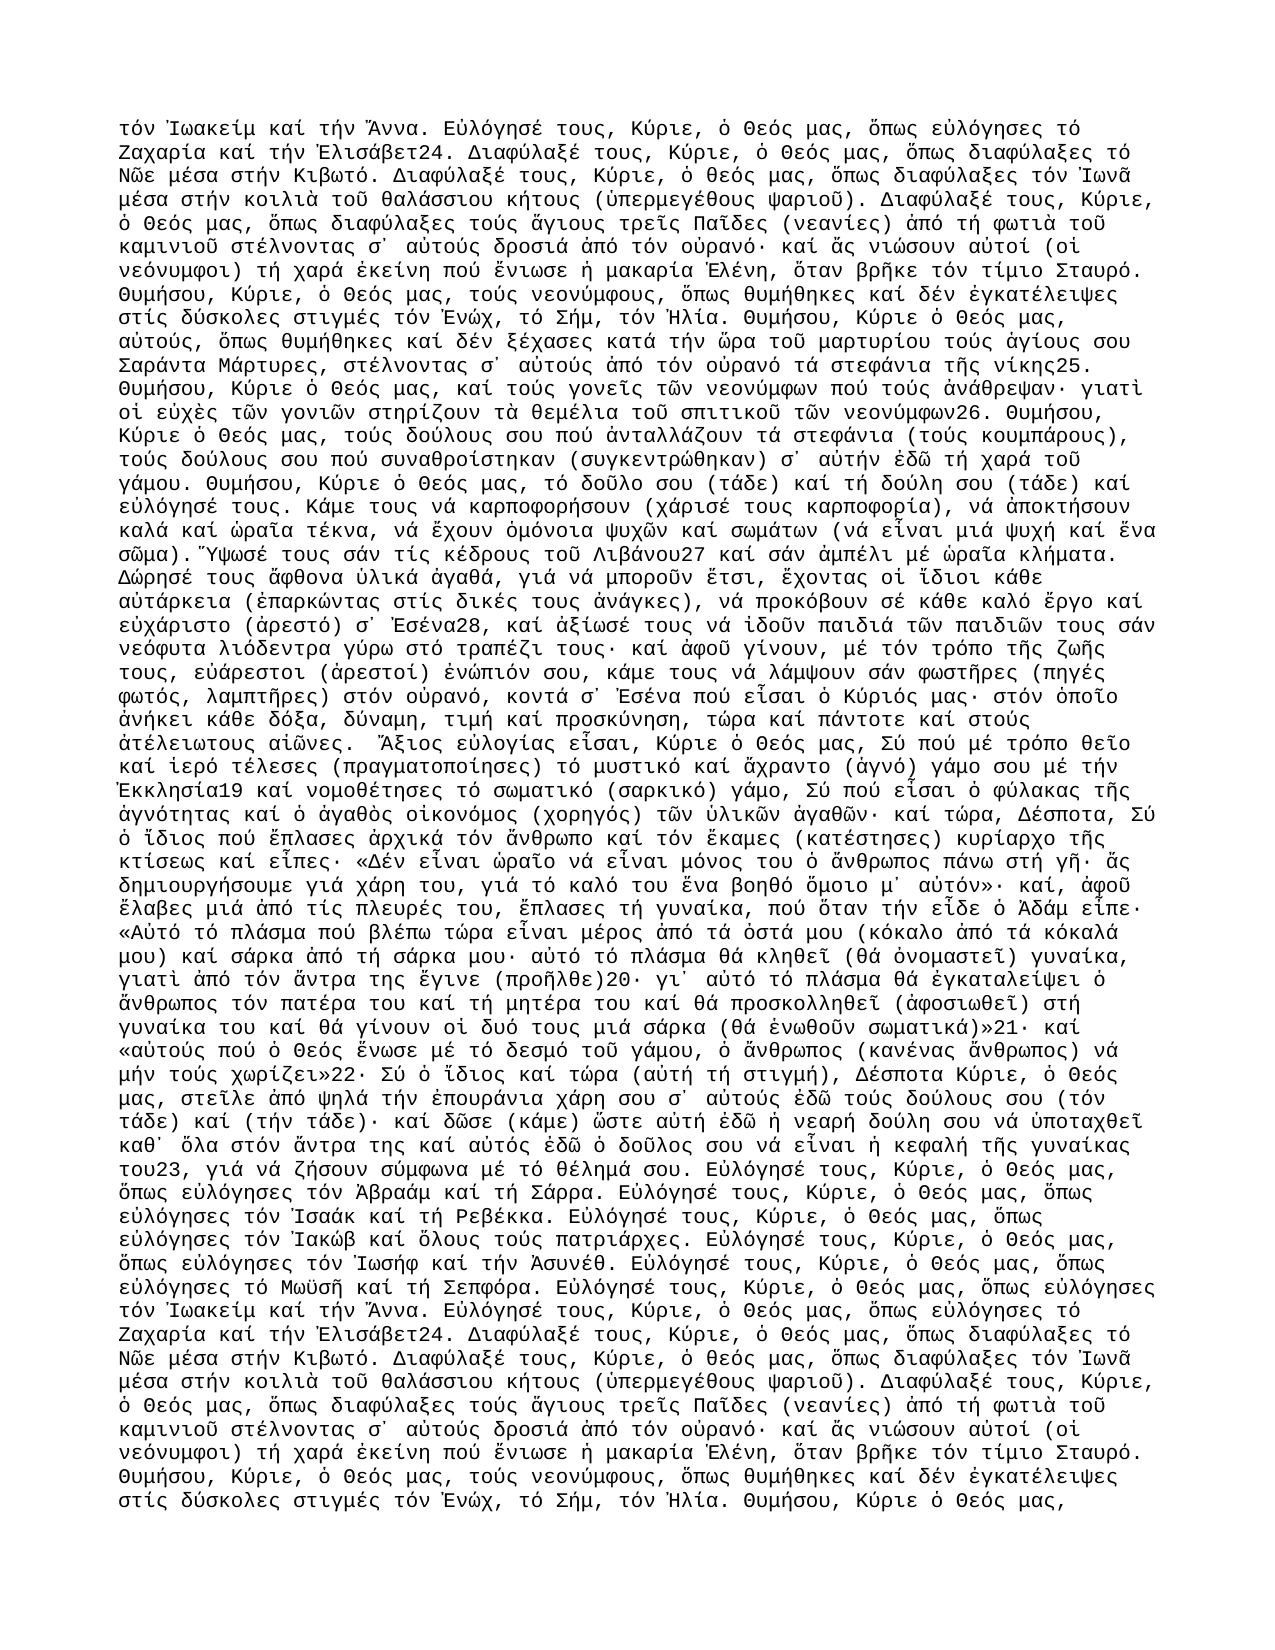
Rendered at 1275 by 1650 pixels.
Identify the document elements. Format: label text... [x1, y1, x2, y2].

text τόν Ἰωακείμ καί τήν Ἄννα. Εὐλόγησέ τους, Κύριε, ὁ Θεός μας, ὅπως εὐλόγησες τό Ζαχαρία καί τήν Ἐλισάβετ24. Διαφύλαξέ τους, Κύριε, ὁ Θεός μας, ὅπως διαφύλαξες τό Νῶε μέσα στήν Κιβωτό. Διαφύλαξέ τους, Κύριε, ὁ θεός μας, ὅπως διαφύλαξες τόν Ἰωνᾶ μέσα στήν κοιλιὰ τοῦ θαλάσσιου κήτους (ὑπερμεγέθους ψαριοῦ). Διαφύλαξέ τους, Κύριε, ὁ Θεός μας, ὅπως διαφύλαξες τούς ἅγιους τρεῖς Παῖδες (νεανίες) ἀπό τή φωτιὰ τοῦ καμινιοῦ στέλνοντας σ᾿ αὐτούς δροσιά ἀπό τόν οὐρανό· καί ἄς νιώσουν αὐτοί (οἱ νεόνυμφοι) τή χαρά ἐκείνη πού ἔνιωσε ἡ μακαρία Ἑλένη, ὅταν βρῆκε τόν τίμιο Σταυρό. Θυμήσου, Κύριε, ὁ Θεός μας, τούς νεονύμφους, ὅπως θυμήθηκες καί δέν ἐγκατέλειψες στίς δύσκολες στιγμές τόν Ἐνώχ, τό Σήμ, τόν Ἠλία. Θυμήσου, Κύριε ὁ Θεός μας, αὐτούς, ὅπως θυμήθηκες καί δέν ξέχασες κατά τήν ὥρα τοῦ μαρτυρίου τούς ἁγίους σου Σαράντα Μάρτυρες, στέλνοντας σ᾿ αὐτούς ἀπό τόν οὐρανό τά στεφάνια τῆς νίκης25. Θυμήσου, Κύριε ὁ Θεός μας, καί τούς γονεῖς τῶν νεονύμφων πού τούς ἀνάθρεψαν· γιατὶ οἱ εὐχὲς τῶν γονιῶν στηρίζουν τὰ θεμέλια τοῦ σπιτικοῦ τῶν νεονύμφων26. Θυμήσου, Κύριε ὁ Θεός μας, τούς δούλους σου πού ἀνταλλάζουν τά στεφάνια (τούς κουμπάρους), τούς δούλους σου πού συναθροίστηκαν (συγκεντρώθηκαν) σ᾿ αὐτήν ἐδῶ τή χαρά τοῦ γάμου. Θυμήσου, Κύριε ὁ Θεός μας, τό δοῦλο σου (τάδε) καί τή δούλη σου (τάδε) καί εὐλόγησέ τους. Κάμε τους νά καρποφορήσουν (χάρισέ τους καρποφορία), νά ἀποκτήσουν καλά καί ὡραῖα τέκνα, νά ἔχουν ὁμόνοια ψυχῶν καί σωμάτων (νά εἶναι μιά ψυχή καί ἕνα σῶμα). Ὕψωσέ τους σάν τίς κέδρους τοῦ Λιβάνου27 καί σάν ἀμπέλι μέ ὡραῖα κλήματα. Δώρησέ τους ἄφθονα ὑλικά ἀγαθά, γιά νά μποροῦν ἔτσι, ἔχοντας οἱ ἴδιοι κάθε αὐτάρκεια (ἐπαρκώντας στίς δικές τους ἀνάγκες), νά προκόβουν σέ κάθε καλό ἔργο καί εὐχάριστο (ἀρεστό) σ᾿ Ἐσένα28, καί ἀξίωσέ τους νά ἰδοῦν παιδιά τῶν παιδιῶν τους σάν νεόφυτα λιόδεντρα γύρω στό τραπέζι τους· καί ἀφοῦ γίνουν, μέ τόν τρόπο τῆς ζωῆς τους, εὐάρεστοι (ἀρεστοί) ἐνώπιόν σου, κάμε τους νά λάμψουν σάν φωστῆρες (πηγές φωτός, λαμπτῆρες) στόν οὐρανό, κοντά σ᾿ Ἐσένα πού εἶσαι ὁ Κύριός μας· στόν ὁποῖο ἀνήκει κάθε δόξα, δύναμη, τιμή καί προσκύνηση, τώρα καί πάντοτε καί στούς ἀτέλειωτους αἰῶνες. Ἄξιος εὐλογίας εἶσαι, Κύριε ὁ Θεός μας, Σύ πού μέ τρόπο θεῖο καί ἱερό τέλεσες (πραγματοποίησες) τό μυστικό καί ἄχραντο (ἁγνό) γάμο σου μέ τήν Ἐκκλησία19 καί νομοθέτησες τό σωματικό (σαρκικό) γάμο, Σύ πού εἶσαι ὁ φύλακας τῆς ἁγνότητας καί ὁ ἀγαθὸς οἰκονόμος (χορηγός) τῶν ὑλικῶν ἀγαθῶν· καί τώρα, Δέσποτα, Σύ ὁ ἴδιος πού ἔπλασες ἀρχικά τόν ἄνθρωπο καί τόν ἔκαμες (κατέστησες) κυρίαρχο τῆς κτίσεως καί εἶπες· «Δέν εἶναι ὡραῖο νά εἶναι μόνος του ὁ ἄνθρωπος πάνω στή γῆ· ἄς δημιουργήσουμε γιά χάρη του, γιά τό καλό του ἕνα βοηθό ὅμοιο μ᾿ αὐτόν»· καί, ἀφοῦ ἔλαβες μιά ἀπό τίς πλευρές του, ἔπλασες τή γυναίκα, πού ὅταν τήν εἶδε ὁ Ἀδάμ εἶπε· «Αὐτό τό πλάσμα πού βλέπω τώρα εἶναι μέρος ἀπό τά ὀστά μου (κόκαλο ἀπό τά κόκαλά μου) καί σάρκα ἀπό τή σάρκα μου· αὐτό τό πλάσμα θά κληθεῖ (θά ὀνομαστεῖ) γυναίκα, γιατὶ ἀπό τόν ἄντρα της ἔγινε (προῆλθε)20· γι᾿ αὐτό τό πλάσμα θά ἐγκαταλείψει ὁ ἄνθρωπος τόν πατέρα του καί τή μητέρα του καί θά προσκολληθεῖ (ἀφοσιωθεῖ) στή γυναίκα του καί θά γίνουν οἱ δυό τους μιά σάρκα (θά ἑνωθοῦν σωματικά)»21· καί «αὐτούς πού ὁ Θεός ἕνωσε μέ τό δεσμό τοῦ γάμου, ὁ ἄνθρωπος (κανένας ἄνθρωπος) νά μήν τούς χωρίζει»22· Σύ ὁ ἴδιος καί τώρα (αὐτή τή στιγμή), Δέσποτα Κύριε, ὁ Θεός μας, στεῖλε ἀπό ψηλά τήν ἐπουράνια χάρη σου σ᾿ αὐτούς ἐδῶ τούς δούλους σου (τόν τάδε) καί (τήν τάδε)· καί δῶσε (κάμε) ὥστε αὐτή ἐδῶ ἡ νεαρή δούλη σου νά ὑποταχθεῖ καθ᾿ ὅλα στόν ἄντρα της καί αὐτός ἐδῶ ὁ δοῦλος σου νά εἶναι ἡ κεφαλή τῆς γυναίκας του23, γιά νά ζήσουν σύμφωνα μέ τό θέλημά σου. Εὐλόγησέ τους, Κύριε, ὁ Θεός μας, ὅπως εὐλόγησες τόν Ἀβραάμ καί τή Σάρρα. Εὐλόγησέ τους, Κύριε, ὁ Θεός μας, ὅπως εὐλόγησες τόν Ἰσαάκ καί τή Ρεβέκκα. Εὐλόγησέ τους, Κύριε, ὁ Θεός μας, ὅπως εὐλόγησες τόν Ἰακώβ καί ὅλους τούς πατριάρχες. Εὐλόγησέ τους, Κύριε, ὁ Θεός μας, ὅπως εὐλόγησες τόν Ἰωσήφ καί τήν Ἀσυνέθ. Εὐλόγησέ τους, Κύριε, ὁ Θεός μας, ὅπως εὐλόγησες τό Μωϋσῆ καί τή Σεπφόρα. Εὐλόγησέ τους, Κύριε, ὁ Θεός μας, ὅπως εὐλόγησες τόν Ἰωακείμ καί τήν Ἄννα. Εὐλόγησέ τους, Κύριε, ὁ Θεός μας, ὅπως εὐλόγησες τό Ζαχαρία καί τήν Ἐλισάβετ24. Διαφύλαξέ τους, Κύριε, ὁ Θεός μας, ὅπως διαφύλαξες τό Νῶε μέσα στήν Κιβωτό. Διαφύλαξέ τους, Κύριε, ὁ θεός μας, ὅπως διαφύλαξες τόν Ἰωνᾶ μέσα στήν κοιλιὰ τοῦ θαλάσσιου κήτους (ὑπερμεγέθους ψαριοῦ). Διαφύλαξέ τους, Κύριε, ὁ Θεός μας, ὅπως διαφύλαξες τούς ἅγιους τρεῖς Παῖδες (νεανίες) ἀπό τή φωτιὰ τοῦ καμινιοῦ στέλνοντας σ᾿ αὐτούς δροσιά ἀπό τόν οὐρανό· καί ἄς νιώσουν αὐτοί (οἱ νεόνυμφοι) τή χαρά ἐκείνη πού ἔνιωσε ἡ μακαρία Ἑλένη, ὅταν βρῆκε τόν τίμιο Σταυρό. Θυμήσου, Κύριε, ὁ Θεός μας, τούς νεονύμφους, ὅπως θυμήθηκες καί δέν ἐγκατέλειψες στίς δύσκολες στιγμές τόν Ἐνώχ, τό Σήμ, τόν Ἠλία. Θυμήσου, Κύριε ὁ Θεός μας, [118, 118, 1157, 1513]
